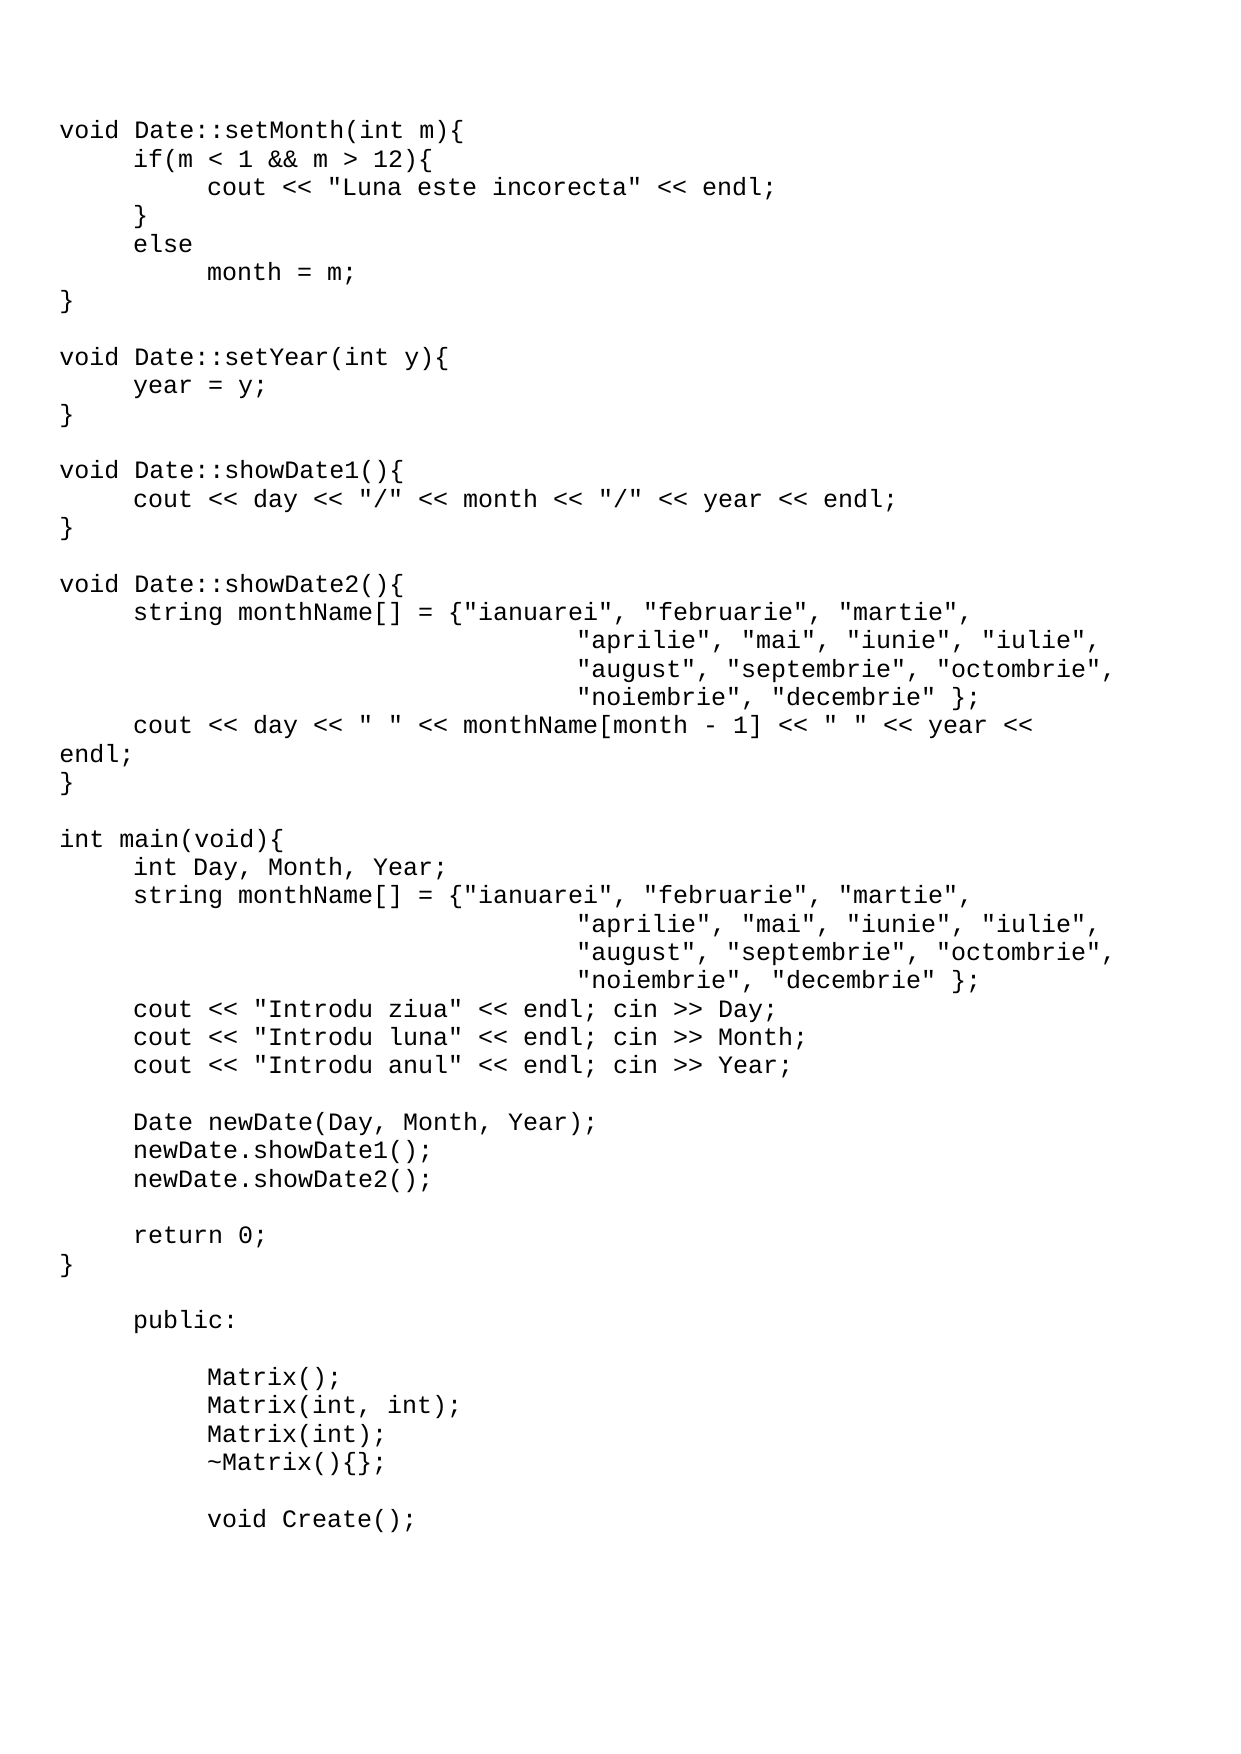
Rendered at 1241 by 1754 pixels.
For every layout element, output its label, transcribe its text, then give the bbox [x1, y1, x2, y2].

text public: [59, 1308, 1122, 1336]
text int Day, Month, Year; [59, 855, 1122, 883]
text string monthName[] = {"ianuarei", "februarie", "martie", [59, 883, 1122, 911]
text if(m < 1 && m > 12){ [59, 146, 1122, 175]
text } [59, 770, 1122, 798]
text Matrix(); [59, 1365, 1122, 1393]
text Date newDate(Day, Month, Year); [59, 1110, 1122, 1138]
text } [59, 401, 1122, 430]
text month = m; [59, 260, 1122, 288]
text cout << day << "/" << month << "/" << year << endl; [59, 486, 1122, 515]
text cout << "Introdu anul" << endl; cin >> Year; [59, 1053, 1122, 1081]
text } [59, 515, 1122, 543]
text "aprilie", "mai", "iunie", "iulie", [59, 911, 1122, 940]
text "august", "septembrie", "octombrie", [59, 656, 1122, 685]
text int main(void){ [59, 826, 1122, 855]
text void Date::showDate1(){ [59, 458, 1122, 486]
text void Date::showDate2(){ [59, 571, 1122, 600]
text } [59, 1251, 1122, 1280]
text "noiembrie", "decembrie" }; [59, 685, 1122, 713]
text "aprilie", "mai", "iunie", "iulie", [59, 628, 1122, 656]
text void Date::setYear(int y){ [59, 345, 1122, 373]
text Matrix(int, int); [59, 1393, 1122, 1421]
text void Create(); [59, 1506, 1122, 1535]
text return 0; [59, 1223, 1122, 1251]
text cout << "Luna este incorecta" << endl; [59, 175, 1122, 203]
text newDate.showDate1(); [59, 1138, 1122, 1166]
text newDate.showDate2(); [59, 1166, 1122, 1195]
text else [59, 231, 1122, 260]
text void Date::setMonth(int m){ [59, 118, 1122, 146]
text ~Matrix(){}; [59, 1450, 1122, 1478]
text Matrix(int); [59, 1421, 1122, 1450]
text cout << "Introdu ziua" << endl; cin >> Day; [59, 996, 1122, 1025]
text "august", "septembrie", "octombrie", [59, 940, 1122, 968]
text cout << "Introdu luna" << endl; cin >> Month; [59, 1025, 1122, 1053]
text string monthName[] = {"ianuarei", "februarie", "martie", [59, 600, 1122, 628]
text cout << day << " " << monthName[month - 1] << " " << year << endl; [59, 713, 1122, 770]
text "noiembrie", "decembrie" }; [59, 968, 1122, 996]
text year = y; [59, 373, 1122, 401]
text } [59, 288, 1122, 316]
text } [59, 203, 1122, 231]
